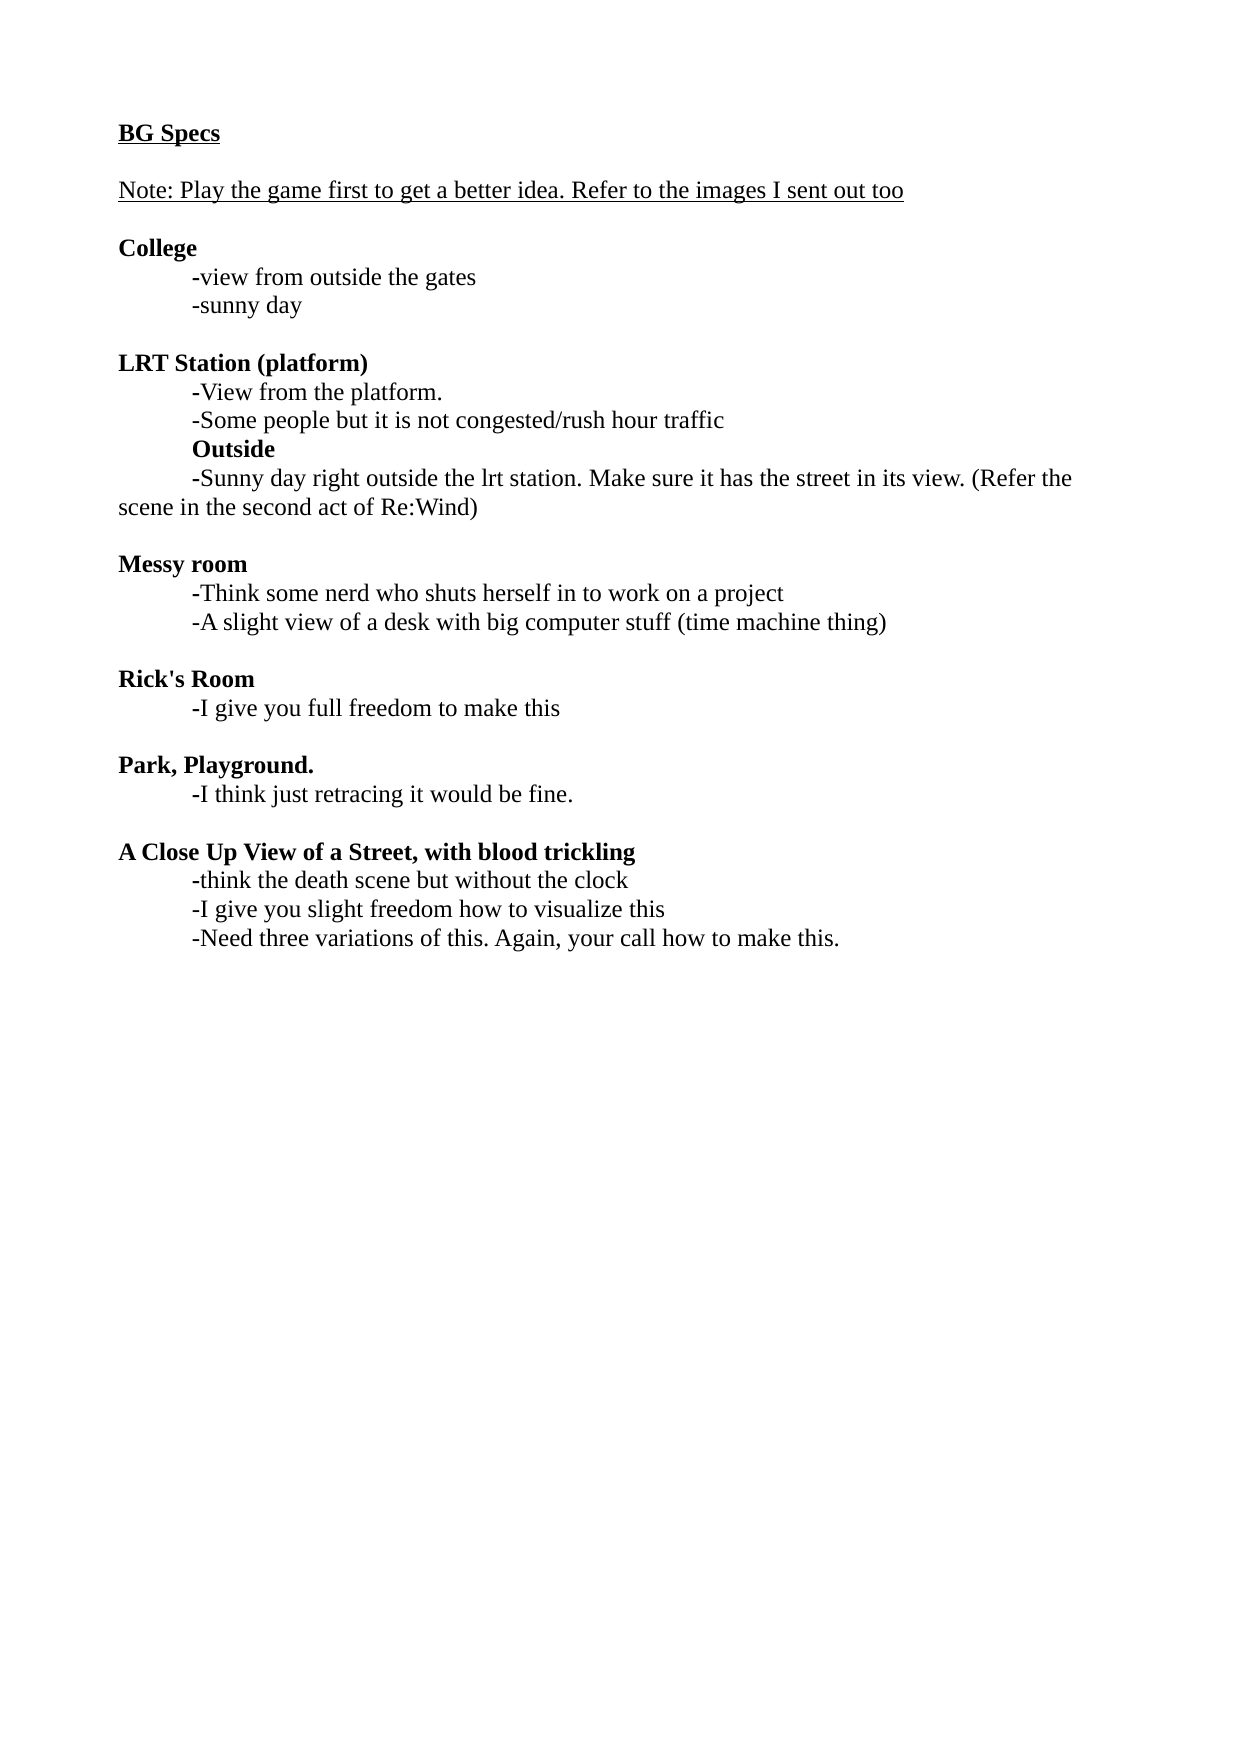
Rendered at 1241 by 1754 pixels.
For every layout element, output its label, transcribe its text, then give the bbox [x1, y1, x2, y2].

text Messy room [118, 549, 1122, 578]
text College [118, 233, 1122, 262]
text BG Specs [118, 118, 1122, 147]
text -view from outside the gates [118, 262, 1122, 291]
text Note: Play the game first to get a better idea. Refer to the images I sent out too [118, 176, 1122, 204]
text LRT Station (platform) [118, 348, 1122, 377]
text -I think just retracing it would be fine. [118, 779, 1122, 808]
text Park, Playground. [118, 751, 1122, 779]
text -Need three variations of this. Again, your call how to make this. [118, 923, 1122, 952]
text Rick's Room [118, 664, 1122, 693]
text A Close Up View of a Street, with blood trickling [118, 837, 1122, 866]
text Outside [118, 434, 1122, 463]
text -Sunny day right outside the lrt station. Make sure it has the street in its view. (Refer the scene in the second act of Re:Wind) [118, 463, 1122, 521]
text -I give you slight freedom how to visualize this [118, 894, 1122, 923]
text -sunny day [118, 291, 1122, 319]
text -View from the platform. [118, 377, 1122, 406]
text -Think some nerd who shuts herself in to work on a project [118, 578, 1122, 607]
text -Some people but it is not congested/rush hour traffic [118, 406, 1122, 434]
text -I give you full freedom to make this [118, 693, 1122, 722]
text -think the death scene but without the clock [118, 866, 1122, 894]
text -A slight view of a desk with big computer stuff (time machine thing) [118, 607, 1122, 636]
